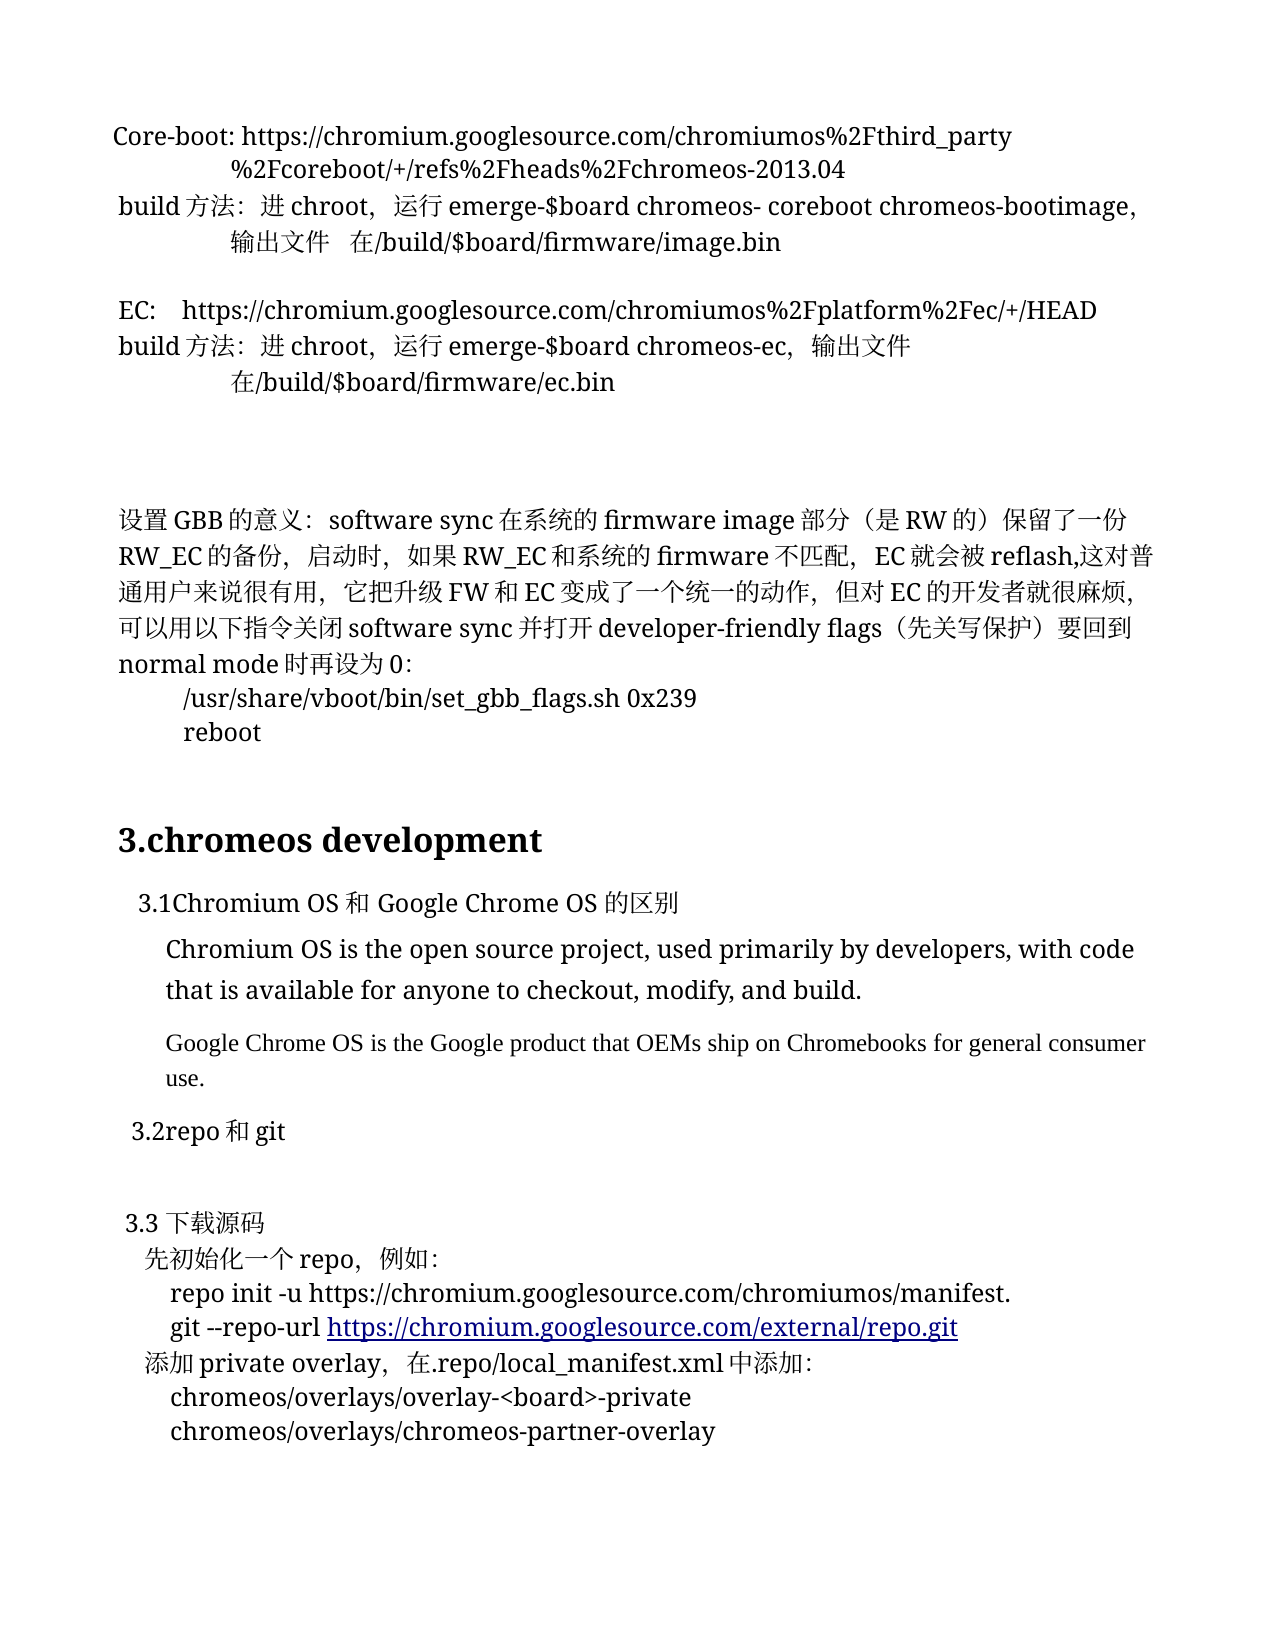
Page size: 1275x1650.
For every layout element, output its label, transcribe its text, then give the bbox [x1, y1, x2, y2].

text 3.chromeos development [118, 817, 1157, 863]
text git --repo-url https://chromium.googlesource.com/external/repo.git [118, 1310, 1157, 1344]
text 3.3 下载源码 [118, 1204, 1157, 1240]
text chromeos/overlays/chromeos-partner-overlay [118, 1414, 1157, 1448]
text repo init -u https://chromium.googlesource.com/chromiumos/manifest. [118, 1276, 1157, 1310]
text 3.2repo和git [118, 1112, 1157, 1148]
text EC: https://chromium.googlesource.com/chromiumos%2Fplatform%2Fec/+/HEAD [118, 292, 1157, 326]
text 先初始化一个repo，例如： [118, 1240, 1157, 1276]
text Core-boot: https://chromium.googlesource.com/chromiumos%2Fthird_party%2Fcoreboot/+/refs%2Fheads%2Fchromeos-2013.04 [112, 118, 1157, 186]
text build方法：进chroot，运行emerge-$board chromeos-ec，输出文件 在/build/$board/firmware/ec.bin [118, 326, 1157, 398]
text reboot [183, 715, 1157, 749]
text build方法：进chroot，运行emerge-$board chromeos- coreboot chromeos-bootimage，输出文件 在/build/$board/firmware/image.bin [118, 186, 1157, 258]
text chromeos/overlays/overlay-<board>-private [118, 1380, 1157, 1414]
text Chromium OS is the open source project, used primarily by developers, with code that is available for anyone to checkout, modify, and build. [165, 932, 1157, 1007]
text /usr/share/vboot/bin/set_gbb_flags.sh 0x239 [183, 681, 1157, 715]
subtitle 3.1Chromium OS 和 Google Chrome OS 的区别 [118, 883, 1157, 919]
text 添加private overlay，在.repo/local_manifest.xml中添加： [118, 1344, 1157, 1380]
text 设置GBB的意义：software sync在系统的firmware image部分（是RW的）保留了一份RW_EC的备份，启动时，如果RW_EC和系统的firmware不匹配，EC就会被reflash,这对普通用户来说很有用，它把升级FW和EC变成了一个统一的动作，但对EC的开发者就很麻烦，可以用以下指令关闭software sync并打开developer-friendly flags（先关写保护）要回到normal mode时再设为0： [118, 501, 1157, 681]
text Google Chrome OS is the Google product that OEMs ship on Chromebooks for general consumer use. [165, 1028, 1157, 1091]
